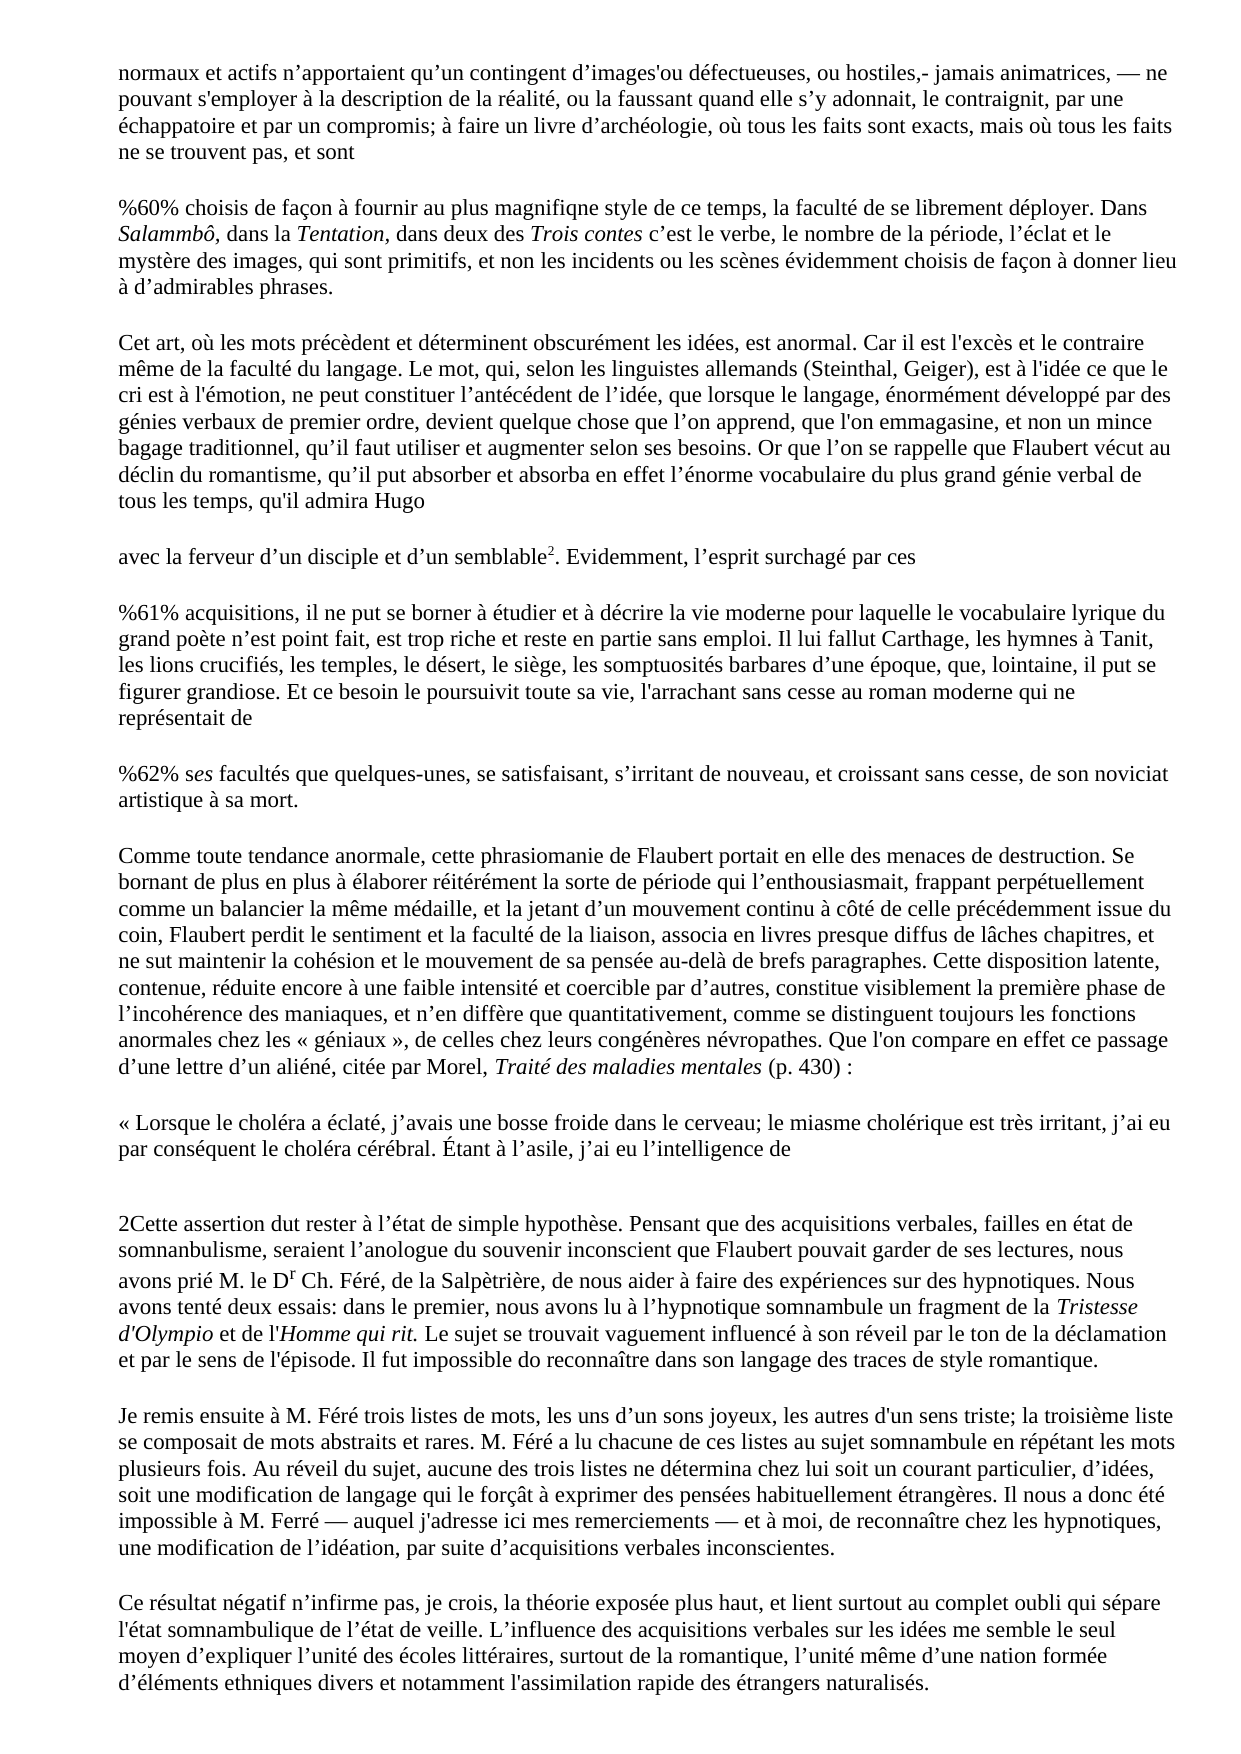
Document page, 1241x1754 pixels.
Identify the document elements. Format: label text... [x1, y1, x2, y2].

text avec la ferveur d’un disciple et d’un semblable. Evidemment, l’esprit surchagé par ces [118, 543, 1181, 569]
text « Lorsque le choléra a éclaté, j’avais une bosse froide dans le cerveau; le miasme cholérique est très irritant, j’ai eu par conséquent le choléra cérébral. Étant à l’asile, j’ai eu l’intelligence de [118, 1109, 1181, 1161]
text %61% acquisitions, il ne put se borner à étudier et à décrire la vie moderne pour laquelle le vocabulaire lyrique du grand poète n’est point fait, est trop riche et reste en partie sans emploi. Il lui fallut Carthage, les hymnes à Tanit, les lions crucifiés, les temples, le désert, le siège, les somptuosités barbares d’une époque, que, lointaine, il put se figurer grandiose. Et ce besoin le poursuivit toute sa vie, l'arrachant sans cesse au roman moderne qui ne représentait de [118, 599, 1181, 730]
text Comme toute tendance anormale, cette phrasiomanie de Flaubert portait en elle des menaces de destruction. Se bornant de plus en plus à élaborer réitérément la sorte de période qui l’enthousiasmait, frappant perpétuellement comme un balancier la même médaille, et la jetant d’un mouvement continu à côté de celle précédemment issue du coin, Flaubert perdit le sentiment et la faculté de la liaison, associa en livres presque diffus de lâches chapitres, et ne sut maintenir la cohésion et le mouvement de sa pensée au-delà de brefs paragraphes. Cette disposition latente, contenue, réduite encore à une faible intensité et coercible par d’autres, constitue visiblement la première phase de l’incohérence des maniaques, et n’en diffère que quantitativement, comme se distinguent toujours les fonctions anormales chez les « géniaux », de celles chez leurs congénères névropathes. Que l'on compare en effet ce passage d’une lettre d’un aliéné, citée par Morel, Traité des maladies mentales (p. 430) : [118, 842, 1181, 1079]
text Cette assertion dut rester à l’état de simple hypothèse. Pensant que des acquisitions verbales, failles en état de somnanbulisme, seraient l’anologue du souvenir inconscient que Flaubert pouvait garder de ses lectures, nous avons prié M. le Dr Ch. Féré, de la Salpètrière, de nous aider à faire des expériences sur des hypnotiques. Nous avons tenté deux essais: dans le premier, nous avons lu à l’hypnotique somnambule un fragment de la Tristesse d'Olympio et de l'Homme qui rit. Le sujet se trouvait vaguement influencé à son réveil par le ton de la déclamation et par le sens de l'épisode. Il fut impossible do reconnaître dans son langage des traces de style romantique. [118, 1210, 1181, 1372]
text Cet art, où les mots précèdent et déterminent obscurément les idées, est anormal. Car il est l'excès et le contraire même de la faculté du langage. Le mot, qui, selon les linguistes allemands (Steinthal, Geiger), est à l'idée ce que le cri est à l'émotion, ne peut constituer l’antécédent de l’idée, que lorsque le langage, énormément développé par des génies verbaux de premier ordre, devient quelque chose que l’on apprend, que l'on emmagasine, et non un mince bagage traditionnel, qu’il faut utiliser et augmenter selon ses besoins. Or que l’on se rappelle que Flaubert vécut au déclin du romantisme, qu’il put absorber et absorba en effet l’énorme vocabulaire du plus grand génie verbal de tous les temps, qu'il admira Hugo [118, 329, 1181, 513]
text Je remis ensuite à M. Féré trois listes de mots, les uns d’un sons joyeux, les autres d'un sens triste; la troisième liste se composait de mots abstraits et rares. M. Féré a lu chacune de ces listes au sujet somnambule en répétant les mots plusieurs fois. Au réveil du sujet, aucune des trois listes ne détermina chez lui soit un courant particulier, d’idées, soit une modification de langage qui le forçât à exprimer des pensées habituellement étrangères. Il nous a donc été impossible à M. Ferré — auquel j'adresse ici mes remerciements — et à moi, de reconnaître chez les hypnotiques, une modification de l’idéation, par suite d’acquisitions verbales inconscientes. [118, 1402, 1181, 1560]
text %60% choisis de façon à fournir au plus magnifiqne style de ce temps, la faculté de se librement déployer. Dans Salammbô, dans la Tentation, dans deux des Trois contes c’est le verbe, le nombre de la période, l’éclat et le mystère des images, qui sont primitifs, et non les incidents ou les scènes évidemment choisis de façon à donner lieu à d’admirables phrases. [118, 194, 1181, 299]
text normaux et actifs n’apportaient qu’un contingent d’images'ou défectueuses, ou hostiles,- jamais animatrices, — ne pouvant s'employer à la description de la réalité, ou la faussant quand elle s’y adonnait, le contraignit, par une échappatoire et par un compromis; à faire un livre d’archéologie, où tous les faits sont exacts, mais où tous les faits ne se trouvent pas, et sont [118, 59, 1181, 164]
text Ce résultat négatif n’infirme pas, je crois, la théorie exposée plus haut, et lient surtout au complet oubli qui sépare l'état somnambulique de l’état de veille. L’influence des acquisitions verbales sur les idées me semble le seul moyen d’expliquer l’unité des écoles littéraires, surtout de la romantique, l’unité même d’une nation formée d’éléments ethniques divers et notamment l'assimilation rapide des étrangers naturalisés. [118, 1589, 1181, 1695]
text %62% ses facultés que quelques-unes, se satisfaisant, s’irritant de nouveau, et croissant sans cesse, de son noviciat artistique à sa mort. [118, 760, 1181, 813]
